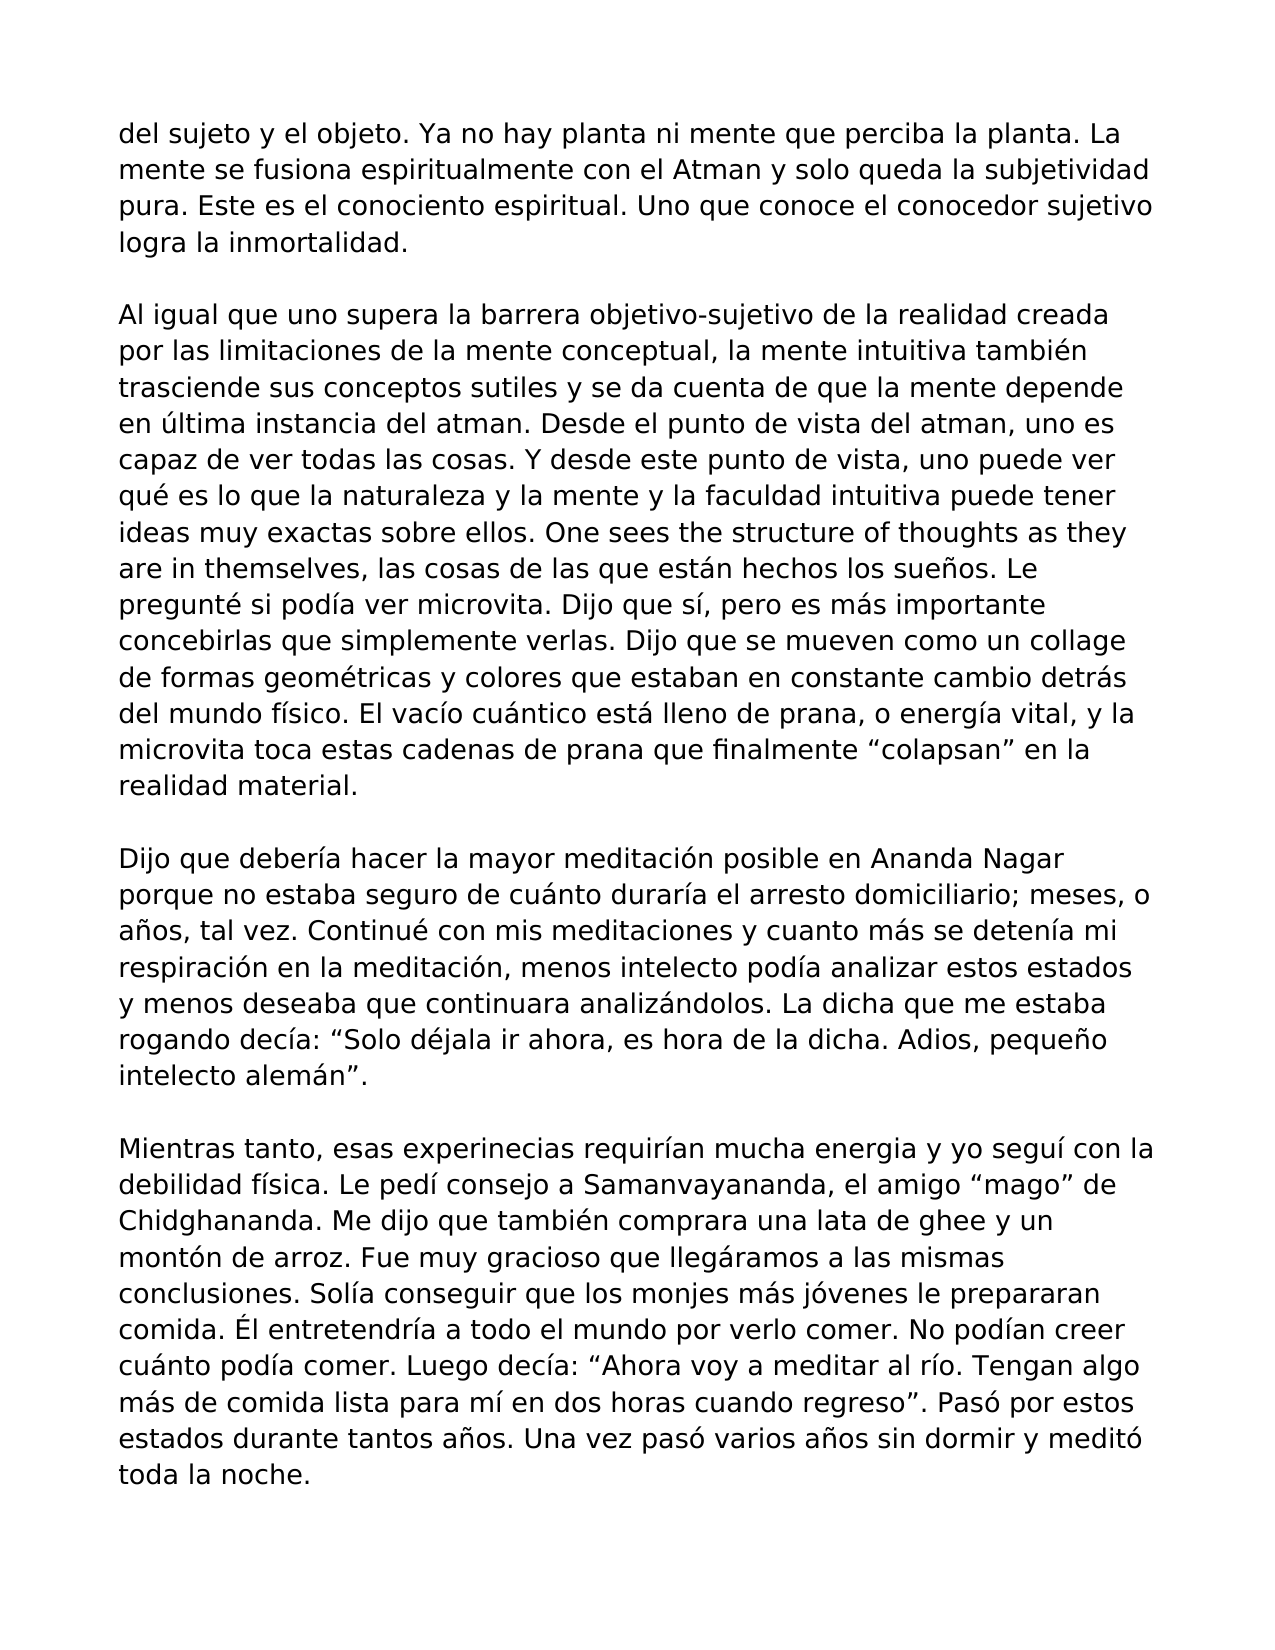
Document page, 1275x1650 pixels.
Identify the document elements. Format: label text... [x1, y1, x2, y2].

text del sujeto y el objeto. Ya no hay planta ni mente que perciba la planta. La mente se fusiona espiritualmente con el Atman y solo queda la subjetividad pura. Este es el conociento espiritual. Uno que conoce el conocedor sujetivo logra la inmortalidad. Al igual que uno supera la barrera objetivo-sujetivo de la realidad creada por las limitaciones de la mente conceptual, la mente intuitiva también trasciende sus conceptos sutiles y se da cuenta de que la mente depende en última instancia del atman. Desde el punto de vista del atman, uno es capaz de ver todas las cosas. Y desde este punto de vista, uno puede ver qué es lo que la naturaleza y la mente y la faculdad intuitiva puede tener ideas muy exactas sobre ellos. One sees the structure of thoughts as they are in themselves, las cosas de las que están hechos los sueños. Le pregunté si podía ver microvita. Dijo que sí, pero es más importante concebirlas que simplemente verlas. Dijo que se mueven como un collage de formas geométricas y colores que estaban en constante cambio detrás del mundo físico. El vacío cuántico está lleno de prana, o energía vital, y la microvita toca estas cadenas de prana que finalmente “colapsan” en la realidad material. Dijo que debería hacer la mayor meditación posible en Ananda Nagar porque no estaba seguro de cuánto duraría el arresto domiciliario; meses, o años, tal vez. Continué con mis meditaciones y cuanto más se detenía mi respiración en la meditación, menos intelecto podía analizar estos estados y menos deseaba que continuara analizándolos. La dicha que me estaba rogando decía: “Solo déjala ir ahora, es hora de la dicha. Adios, pequeño intelecto alemán”. Mientras tanto, esas experinecias requirían mucha energia y yo seguí con la debilidad física. Le pedí consejo a Samanvayananda, el amigo “mago” de Chidghananda. Me dijo que también comprara una lata de ghee y un montón de arroz. Fue muy gracioso que llegáramos a las mismas conclusiones. Solía ​​conseguir que los monjes más jóvenes le prepararan comida. Él entretendría a todo el mundo por verlo comer. No podían creer cuánto podía comer. Luego decía: “Ahora voy a meditar al río. Tengan algo más de comida lista para mí en dos horas cuando regreso”. Pasó por estos estados durante tantos años. Una vez pasó varios años sin dormir y meditó toda la noche. [118, 118, 1157, 1527]
